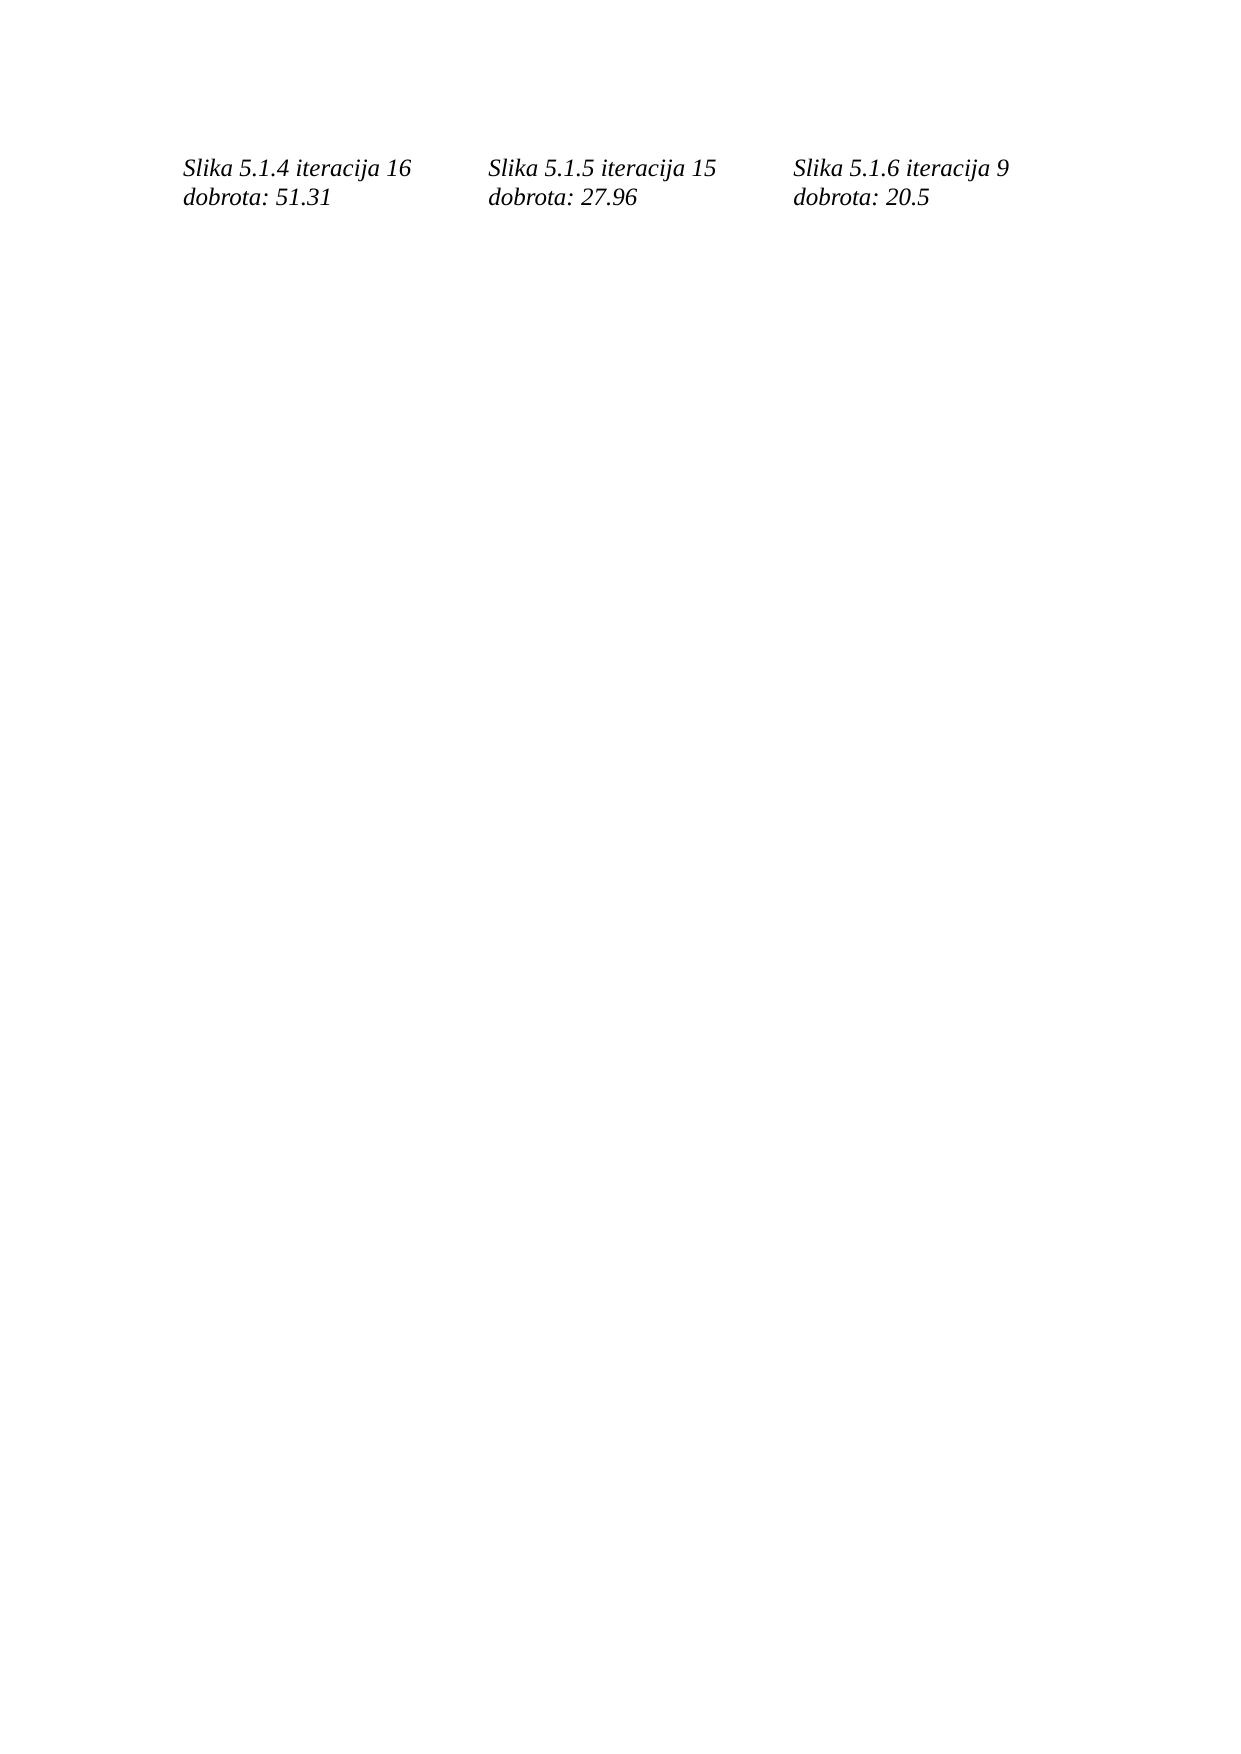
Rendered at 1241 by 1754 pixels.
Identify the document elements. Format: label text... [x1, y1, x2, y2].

table_cell Slika 5.1.5 iteracija 15 dobrota: 27.96 [482, 148, 787, 217]
table_cell Slika 5.1.4 iteracija 16 dobrota: 51.31 [177, 148, 482, 217]
table_cell Slika 5.1.6 iteracija 9 dobrota: 20.5 [788, 148, 1093, 217]
